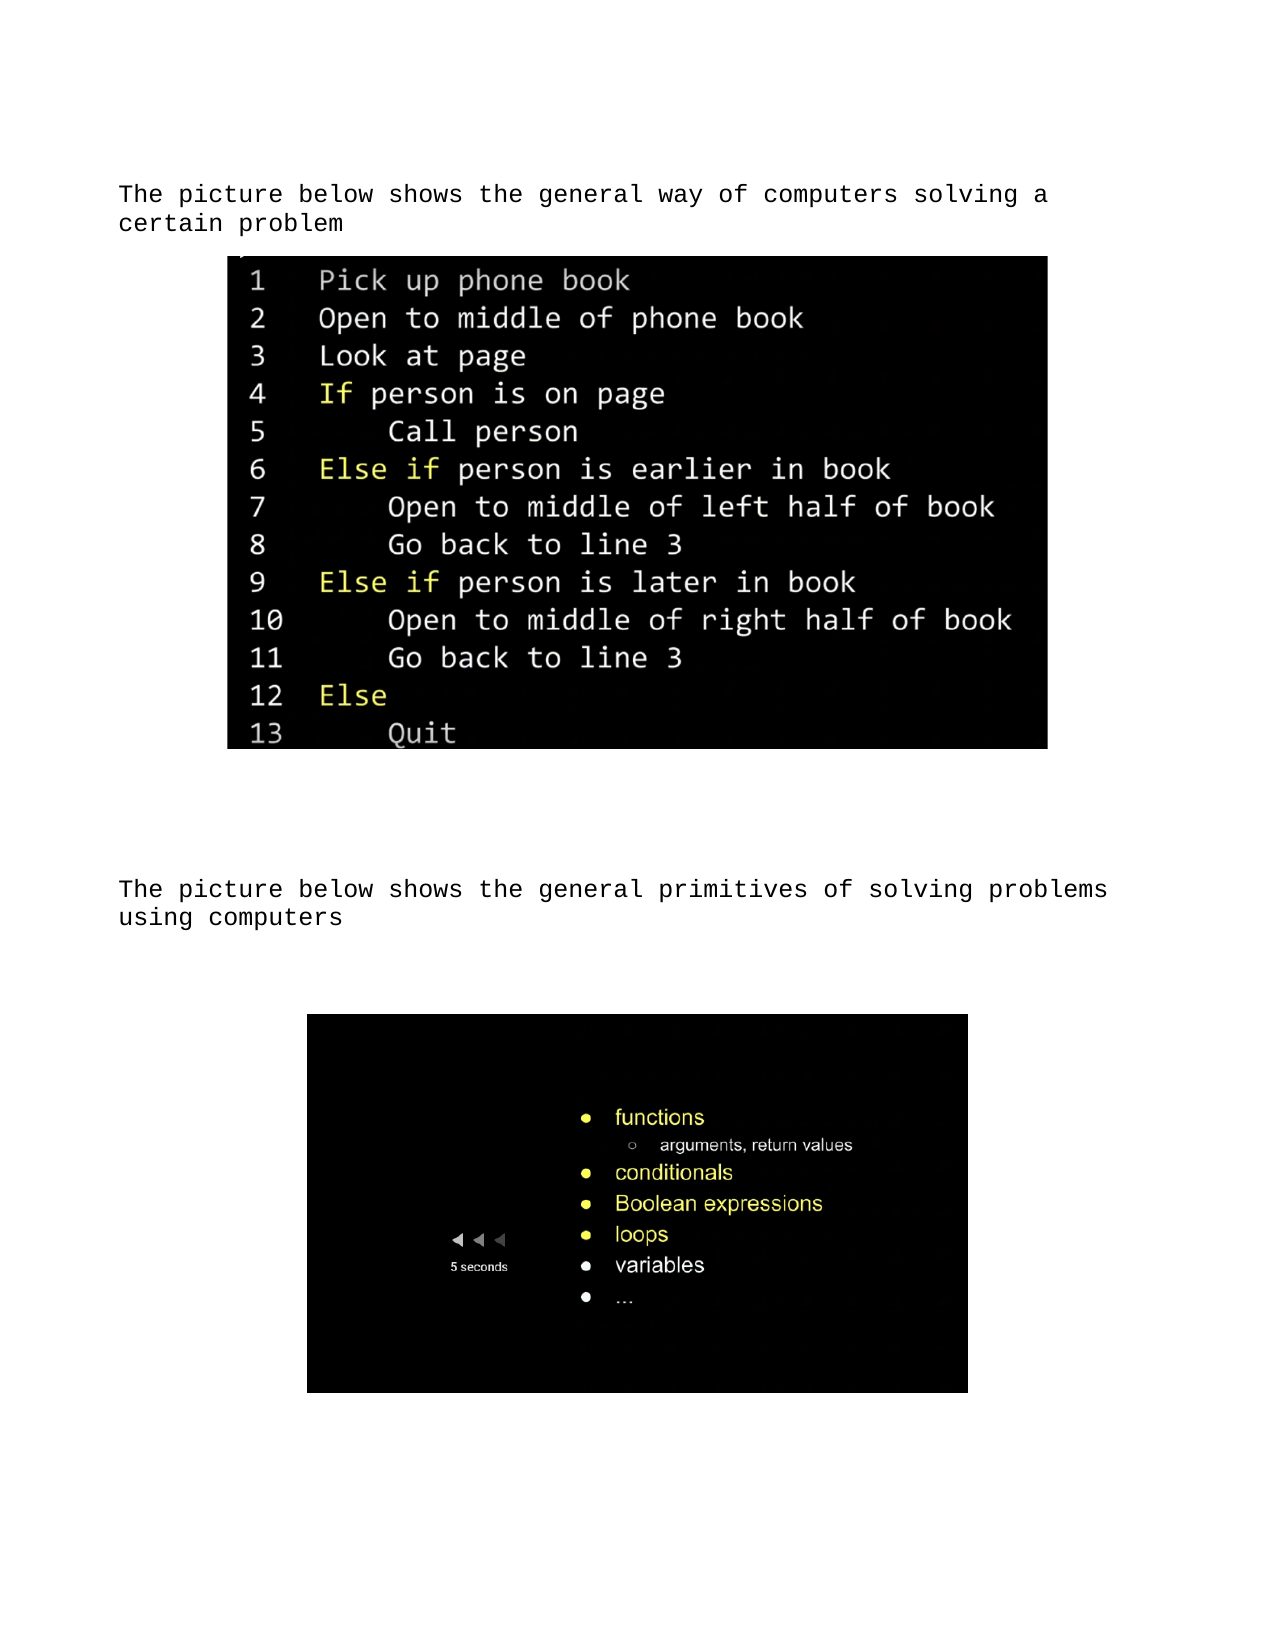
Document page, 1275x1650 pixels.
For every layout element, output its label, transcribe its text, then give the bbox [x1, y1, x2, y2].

text The picture below shows the general primitives of solving problems using computers [118, 876, 1157, 933]
picture [307, 1014, 968, 1393]
text The picture below shows the general way of computers solving a certain problem [118, 182, 1157, 239]
picture [227, 256, 1048, 749]
